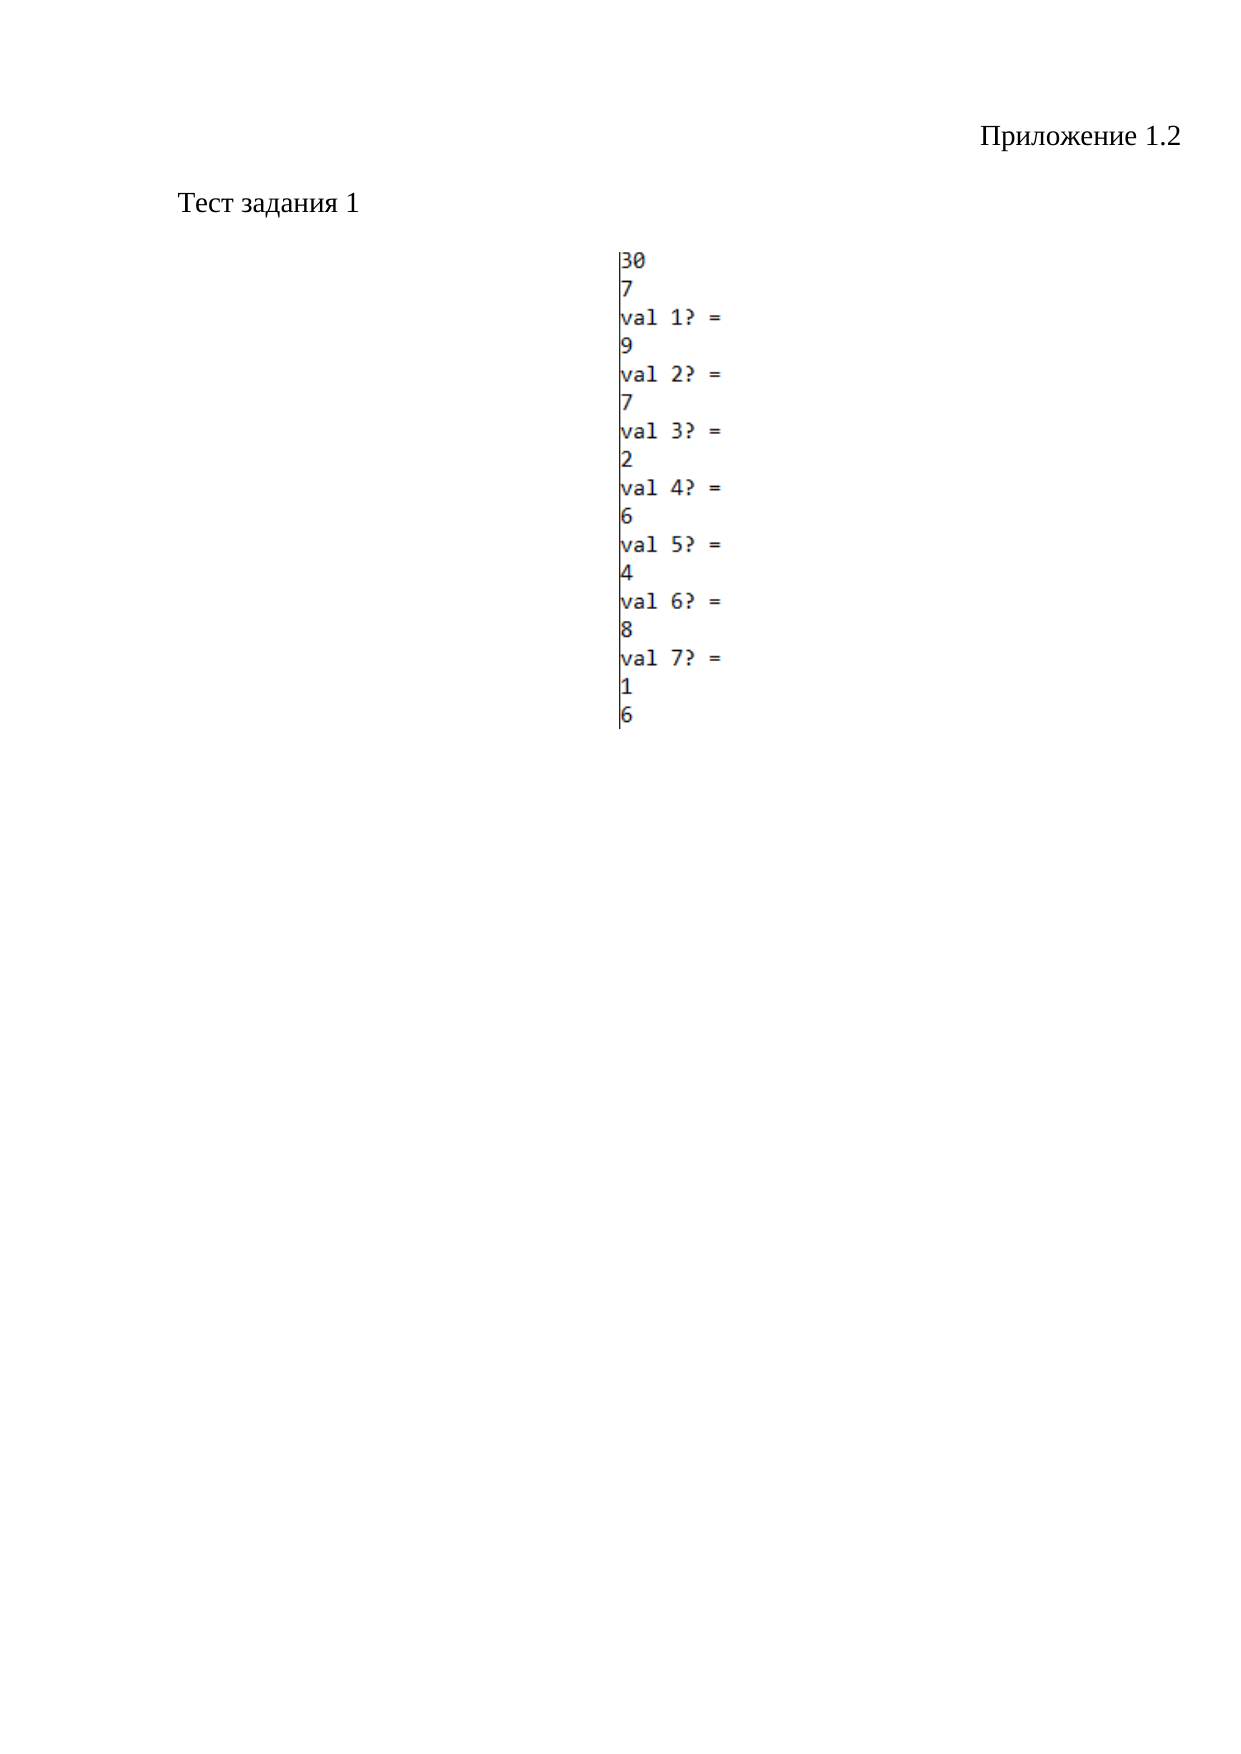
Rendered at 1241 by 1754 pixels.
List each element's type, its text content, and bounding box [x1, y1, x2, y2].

text Тест задания 1 [177, 185, 1181, 219]
text Приложение 1.2 [177, 118, 1181, 152]
